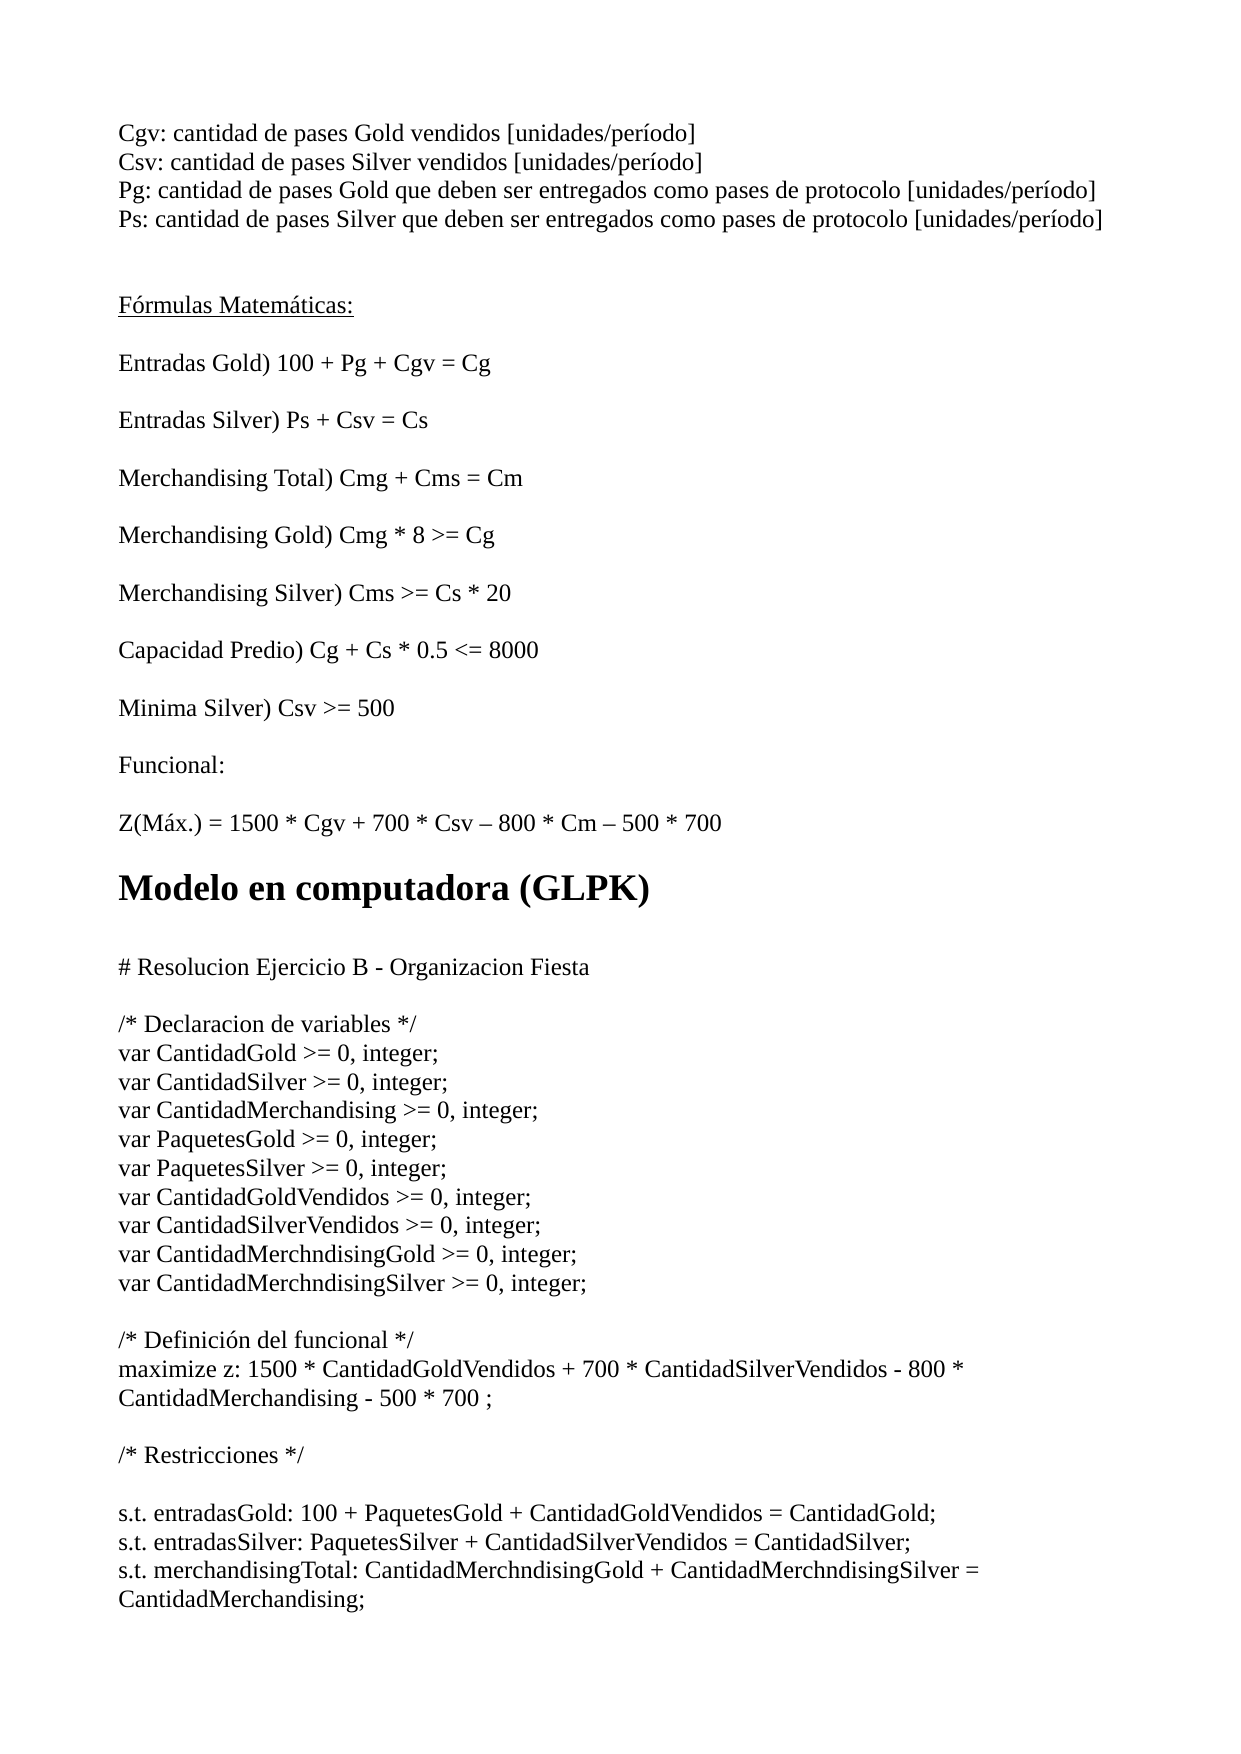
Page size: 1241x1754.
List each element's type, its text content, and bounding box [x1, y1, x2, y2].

text Pg: cantidad de pases Gold que deben ser entregados como pases de protocolo [unidades/período] [118, 176, 1122, 204]
text Minima Silver) Csv >= 500 [118, 693, 1122, 722]
text Modelo en computadora (GLPK) # Resolucion Ejercicio B - Organizacion Fiesta [118, 866, 1122, 981]
text Merchandising Total) Cmg + Cms = Cm [118, 463, 1122, 521]
text /* Definición del funcional */ [118, 1326, 1122, 1354]
text var CantidadMerchndisingSilver >= 0, integer; [118, 1268, 1122, 1297]
text s.t. entradasGold: 100 + PaquetesGold + CantidadGoldVendidos = CantidadGold; [118, 1498, 1122, 1527]
text /* Declaracion de variables */ [118, 1009, 1122, 1038]
text var CantidadMerchandising >= 0, integer; [118, 1096, 1122, 1124]
text Ps: cantidad de pases Silver que deben ser entregados como pases de protocolo [unidades/período] [118, 204, 1122, 233]
text Capacidad Predio) Cg + Cs * 0.5 <= 8000 [118, 636, 1122, 664]
text Merchandising Gold) Cmg * 8 >= Cg [118, 521, 1122, 578]
text Z(Máx.) = 1500 * Cgv + 700 * Csv – 800 * Cm – 500 * 700 [118, 808, 1122, 837]
text Merchandising Silver) Cms >= Cs * 20 [118, 578, 1122, 607]
text s.t. merchandisingTotal: CantidadMerchndisingGold + CantidadMerchndisingSilver = CantidadMerchandising; [118, 1556, 1122, 1613]
text var CantidadGoldVendidos >= 0, integer; [118, 1182, 1122, 1211]
text Cgv: cantidad de pases Gold vendidos [unidades/período] [118, 118, 1122, 147]
text var CantidadSilver >= 0, integer; [118, 1067, 1122, 1096]
text Fórmulas Matemáticas: [118, 291, 1122, 319]
text var CantidadMerchndisingGold >= 0, integer; [118, 1239, 1122, 1268]
text Csv: cantidad de pases Silver vendidos [unidades/período] [118, 147, 1122, 176]
text s.t. entradasSilver: PaquetesSilver + CantidadSilverVendidos = CantidadSilver; [118, 1527, 1122, 1556]
text var CantidadSilverVendidos >= 0, integer; [118, 1211, 1122, 1239]
text maximize z: 1500 * CantidadGoldVendidos + 700 * CantidadSilverVendidos - 800 * CantidadMerchandising - 500 * 700 ; [118, 1354, 1122, 1412]
text /* Restricciones */ [118, 1441, 1122, 1469]
text Entradas Silver) Ps + Csv = Cs [118, 406, 1122, 434]
text Funcional: [118, 751, 1122, 779]
text var PaquetesGold >= 0, integer; [118, 1124, 1122, 1153]
text Entradas Gold) 100 + Pg + Cgv = Cg [118, 348, 1122, 377]
text var PaquetesSilver >= 0, integer; [118, 1153, 1122, 1182]
text var CantidadGold >= 0, integer; [118, 1038, 1122, 1067]
